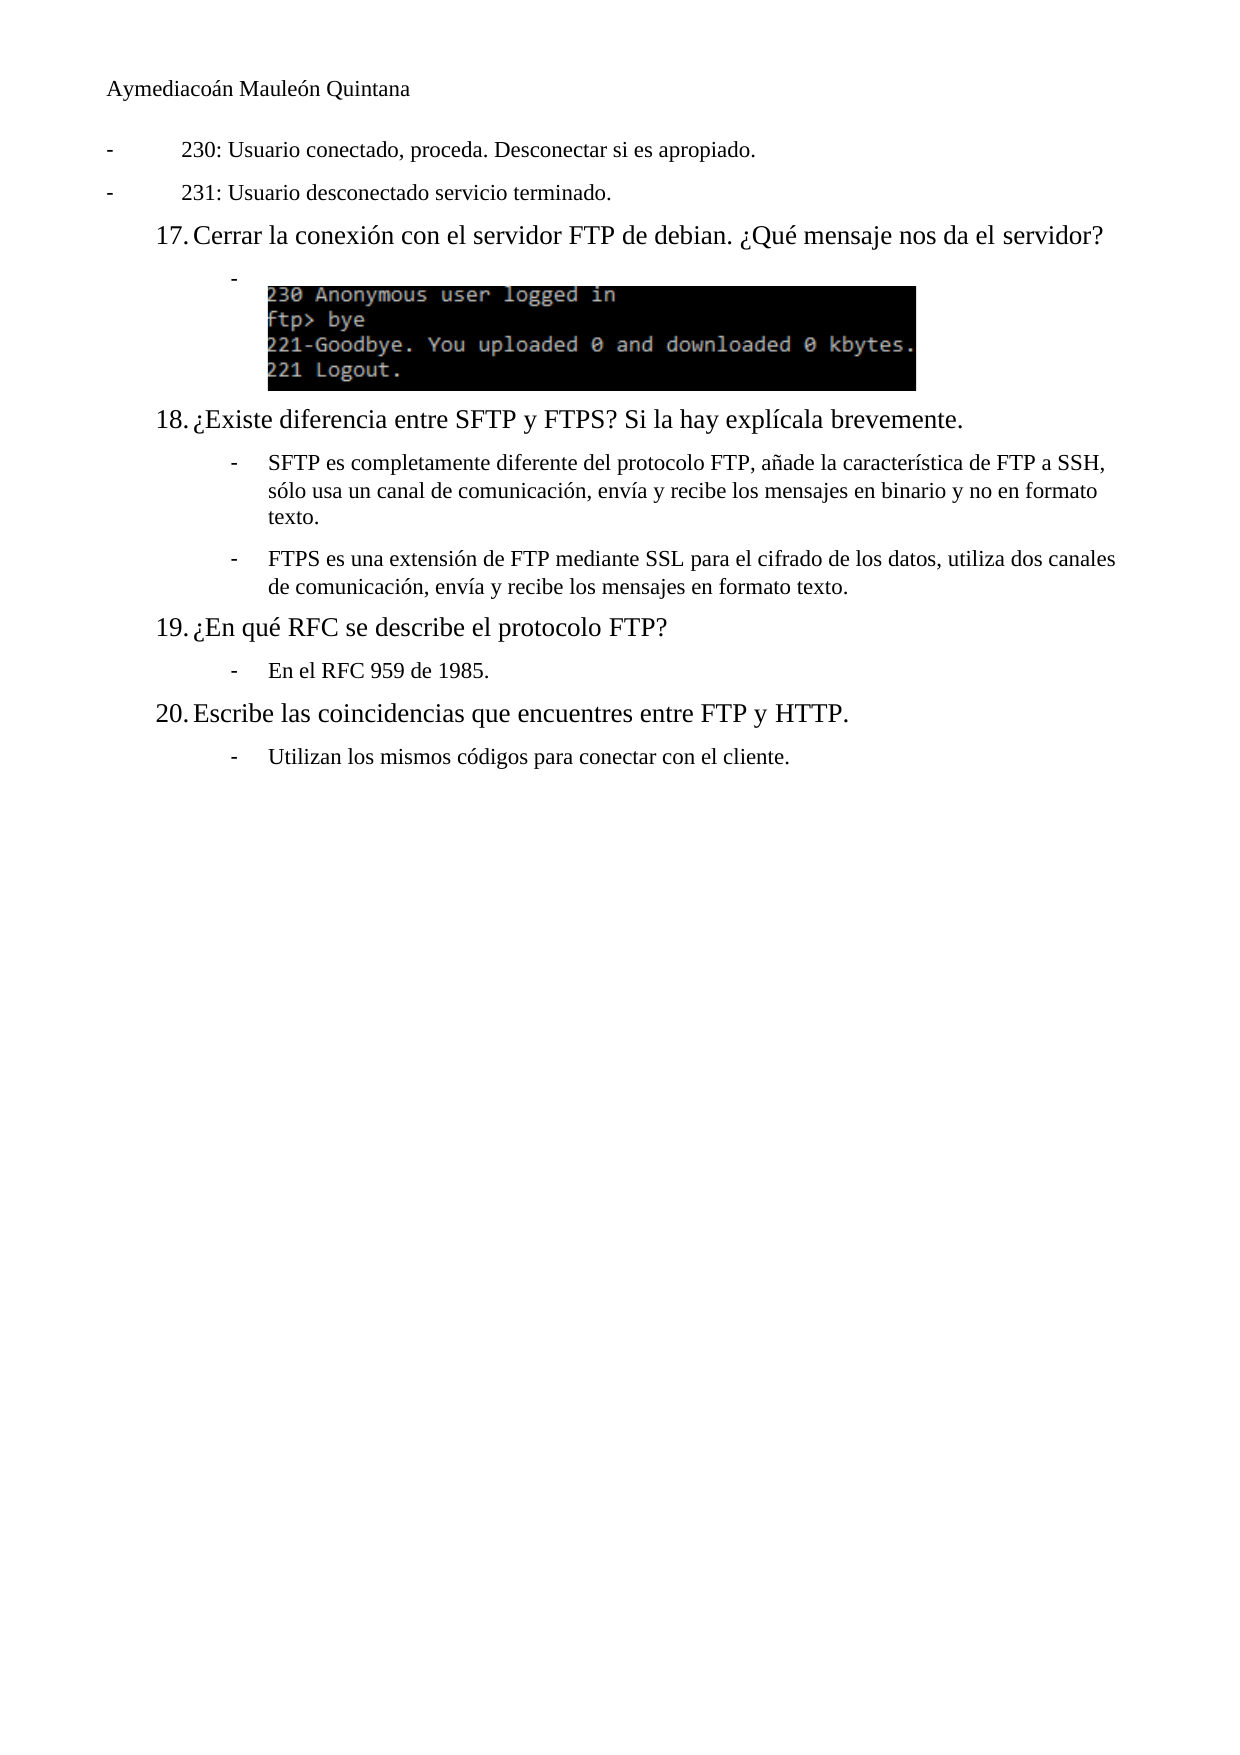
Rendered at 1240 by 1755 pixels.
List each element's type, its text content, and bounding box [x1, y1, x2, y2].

list 231: Usuario desconectado servicio terminado. [106, 176, 1112, 207]
list En el RFC 959 de 1985. [230, 654, 1131, 685]
list ¿En qué RFC se describe el protocolo FTP? [155, 611, 1131, 642]
list Cerrar la conexión con el servidor FTP de debian. ¿Qué mensaje nos da el servidor? [155, 219, 1131, 250]
list 230: Usuario conectado, proceda. Desconectar si es apropiado. [106, 133, 1112, 164]
list ¿Existe diferencia entre SFTP y FTPS? Si la hay explícala brevemente. [155, 403, 1131, 434]
list Escribe las coincidencias que encuentres entre FTP y HTTP. [155, 697, 1131, 728]
list SFTP es completamente diferente del protocolo FTP, añade la característica de FTP a SSH, sólo usa un canal de comunicación, envía y recibe los mensajes en binario y no en formato texto. [230, 446, 1131, 530]
list Utilizan los mismos códigos para conectar con el cliente. [230, 740, 1131, 771]
list FTPS es una extensión de FTP mediante SSL para el cifrado de los datos, utiliza dos canales de comunicación, envía y recibe los mensajes en formato texto. [230, 541, 1131, 599]
